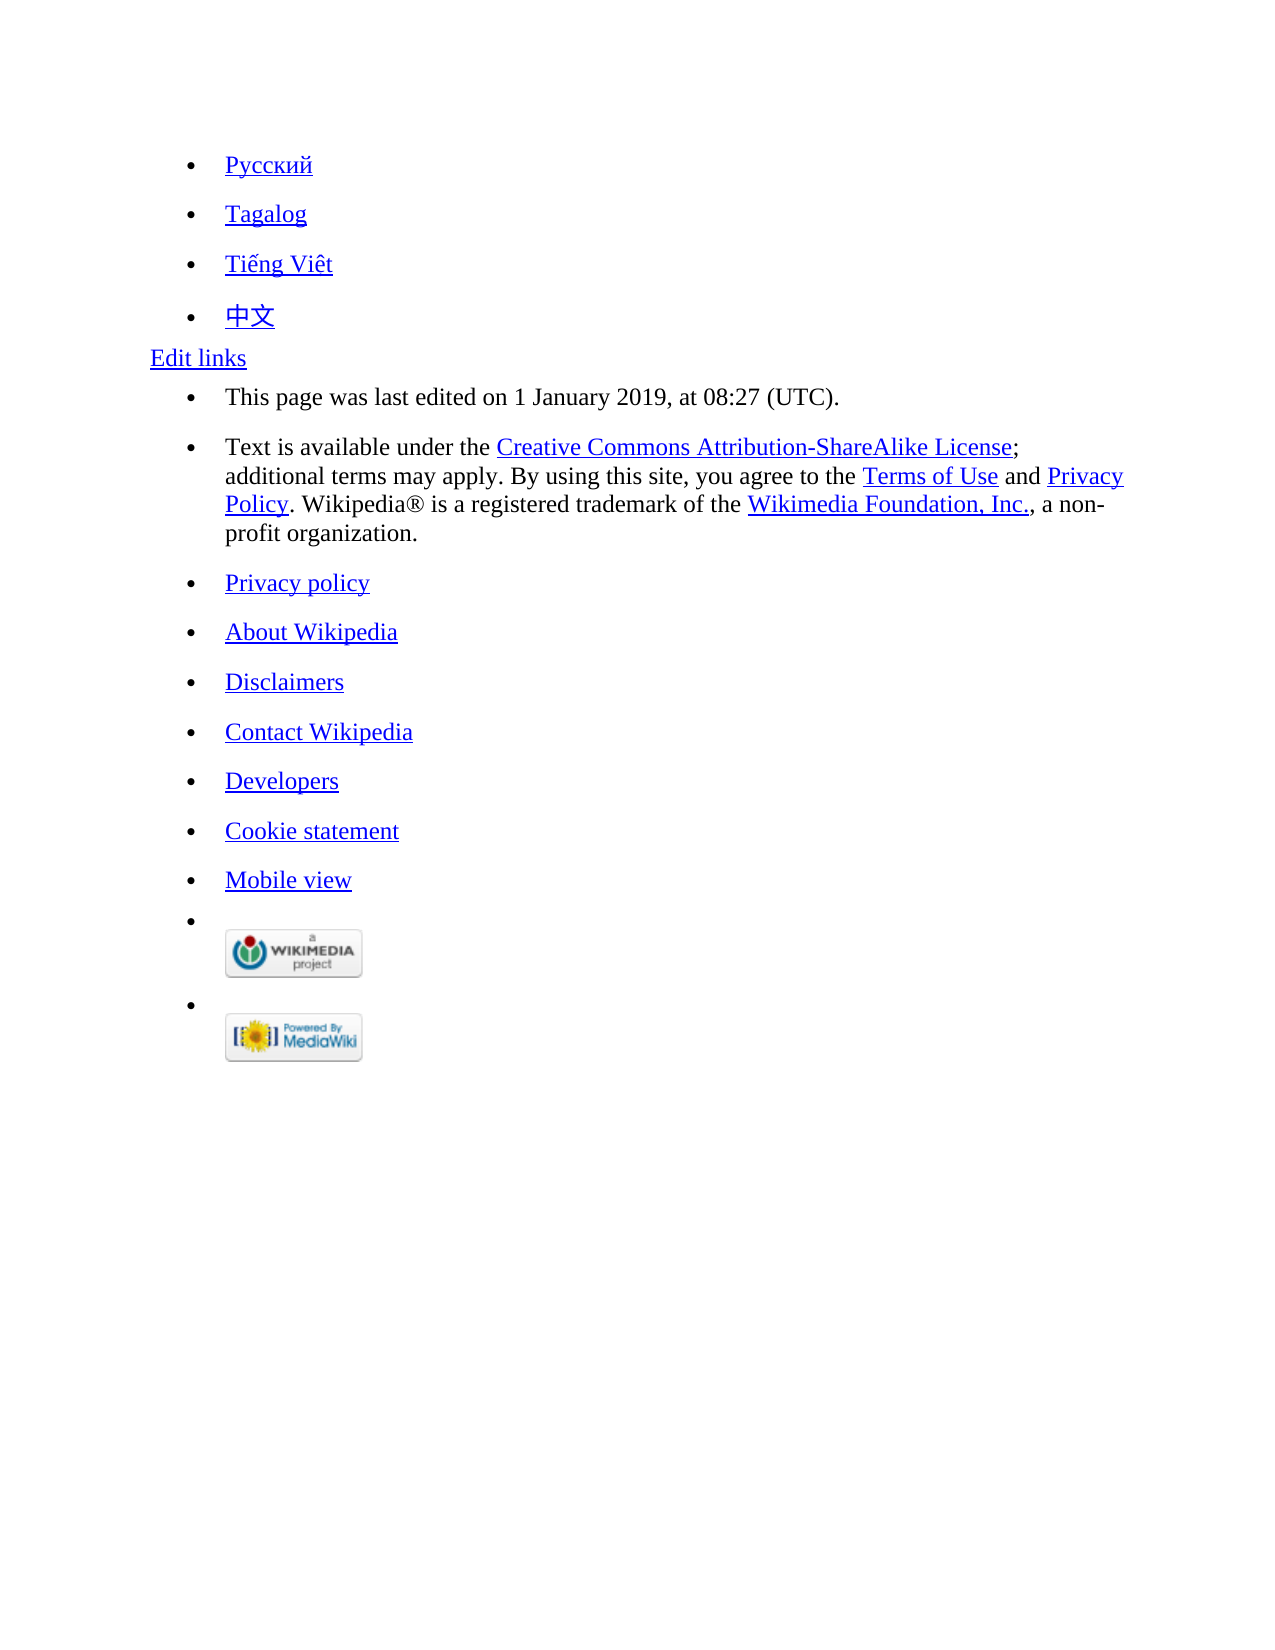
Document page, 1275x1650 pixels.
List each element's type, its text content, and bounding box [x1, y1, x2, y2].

list Contact Wikipedia [187, 717, 1125, 745]
list Русский [187, 150, 1125, 179]
list Tiếng Việt [187, 249, 1125, 278]
list Developers [187, 766, 1125, 795]
list Mobile view [187, 865, 1125, 894]
list Cookie statement [187, 816, 1125, 844]
text Edit links [150, 343, 1125, 372]
list Text is available under the Creative Commons Attribution-ShareAlike License; additional terms may apply. By using this site, you agree to the Terms of Use and Privacy Policy. Wikipedia® is a registered trademark of the Wikimedia Foundation, Inc., a non-profit organization. [187, 432, 1125, 547]
list Disclaimers [187, 667, 1125, 696]
list Privacy policy [187, 568, 1125, 597]
list This page was last edited on 1 January 2019, at 08:27 (UTC). [187, 382, 1125, 411]
list Tagalog [187, 199, 1125, 228]
list About Wikipedia [187, 617, 1125, 646]
list 中文 [187, 299, 1125, 333]
